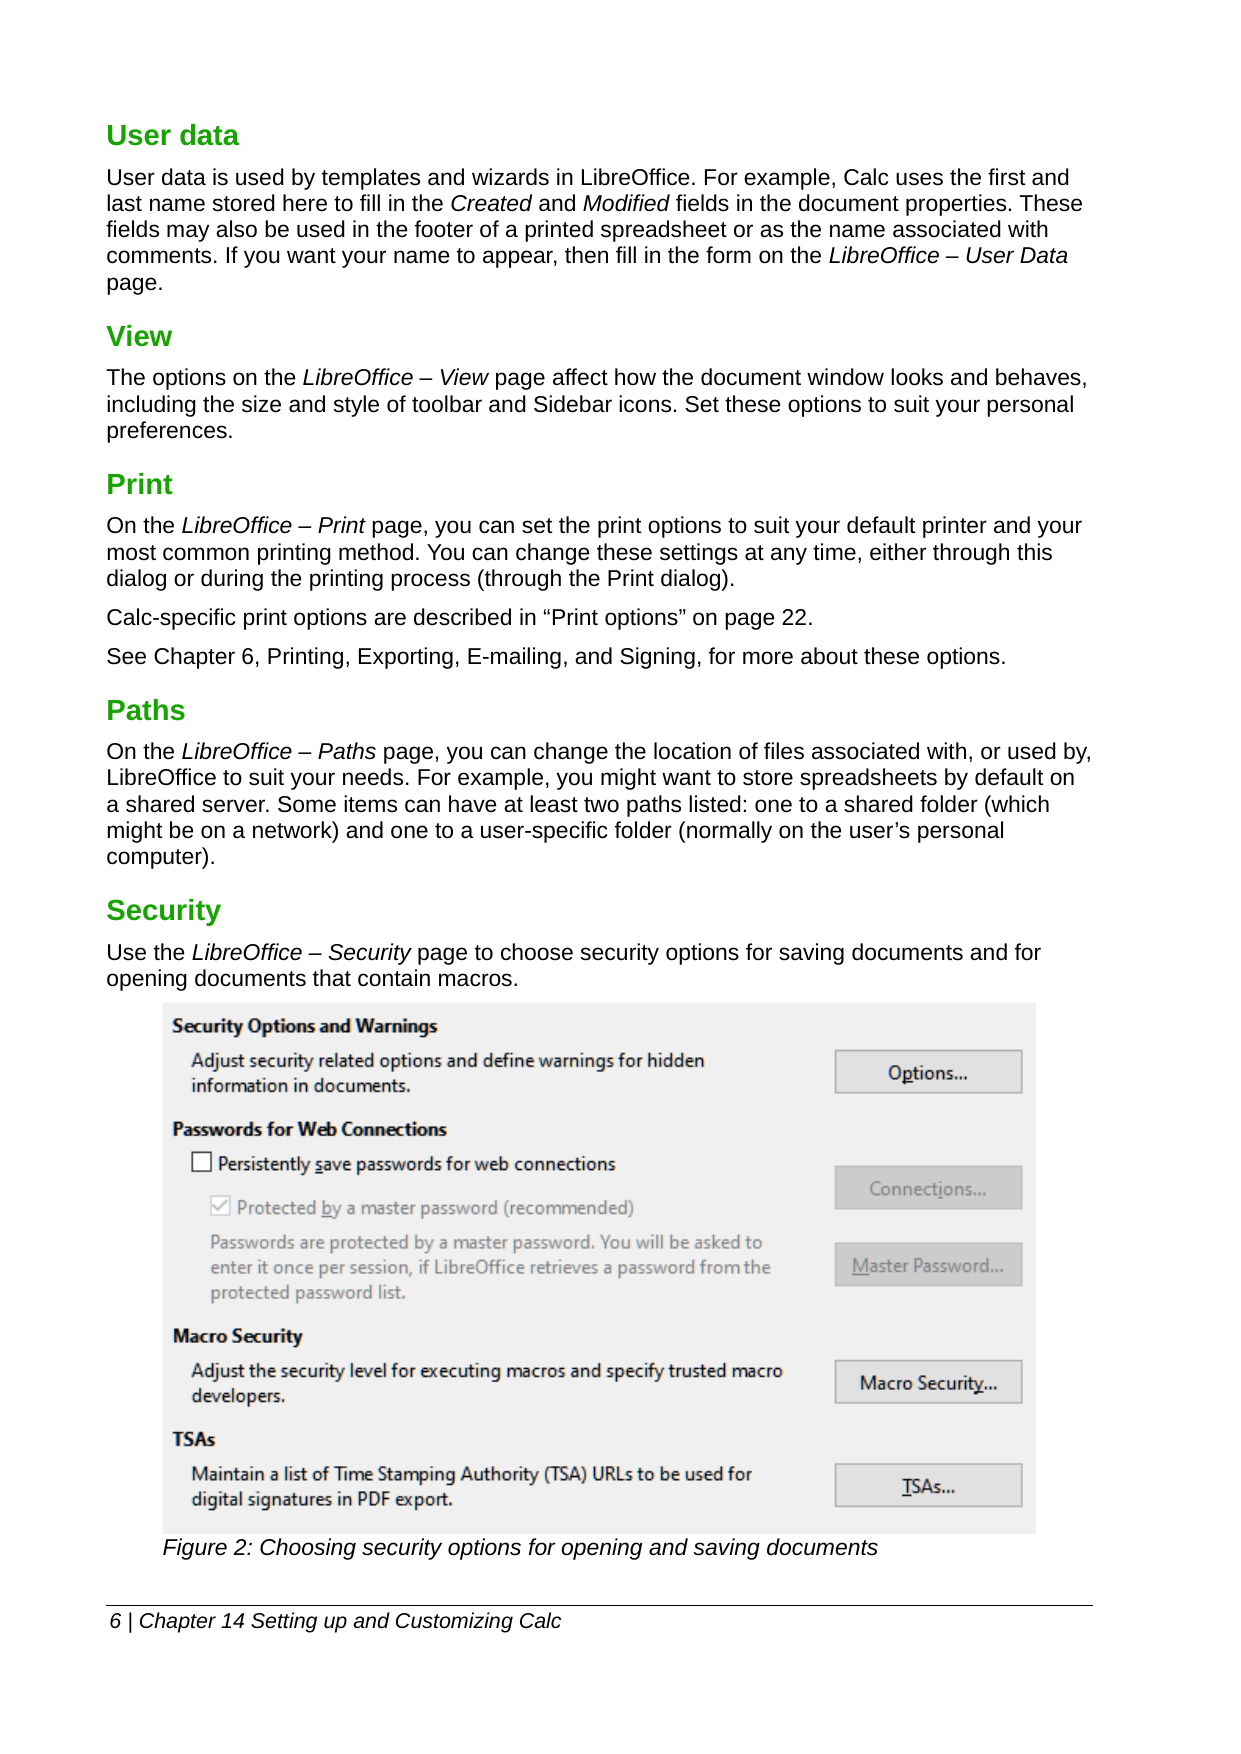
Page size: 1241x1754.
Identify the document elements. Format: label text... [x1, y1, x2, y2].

subtitle Security [106, 893, 1093, 927]
subtitle View [106, 319, 1093, 352]
subtitle Paths [106, 693, 1093, 726]
picture [162, 1003, 1037, 1534]
text The options on the LibreOffice – View page affect how the document window looks and behaves, including the size and style of toolbar and Sidebar icons. Set these options to suit your personal preferences. [106, 364, 1093, 443]
subtitle Print [106, 467, 1093, 500]
text On the LibreOffice – Paths page, you can change the location of files associated with, or used by, LibreOffice to suit your needs. For example, you might want to store spreadsheets by default on a shared server. Some items can have at least two paths listed: one to a shared folder (which might be on a network) and one to a user-specific folder (normally on the user’s personal computer). [106, 738, 1093, 870]
subtitle User data [106, 118, 1093, 152]
text On the LibreOffice – Print page, you can set the print options to suit your default printer and your most common printing method. You can change these settings at any time, either through this dialog or during the printing process (through the Print dialog). [106, 512, 1093, 591]
text Calc-specific print options are described in “Print options” on page 22. [106, 604, 1093, 630]
text See Chapter 6, Printing, Exporting, E-mailing, and Signing, for more about these options. [106, 643, 1093, 669]
text Figure 2: Choosing security options for opening and saving documents [162, 1534, 1036, 1560]
list User data is used by templates and wizards in LibreOffice. For example, Calc uses the first and last name stored here to fill in the Created and Modified fields in the document properties. These fields may also be used in the footer of a printed spreadsheet or as the name associated with comments. If you want your name to appear, then fill in the form on the LibreOffice – User Data page. [106, 163, 1093, 295]
text Use the LibreOffice – Security page to choose security options for saving documents and for opening documents that contain macros. [106, 939, 1093, 991]
